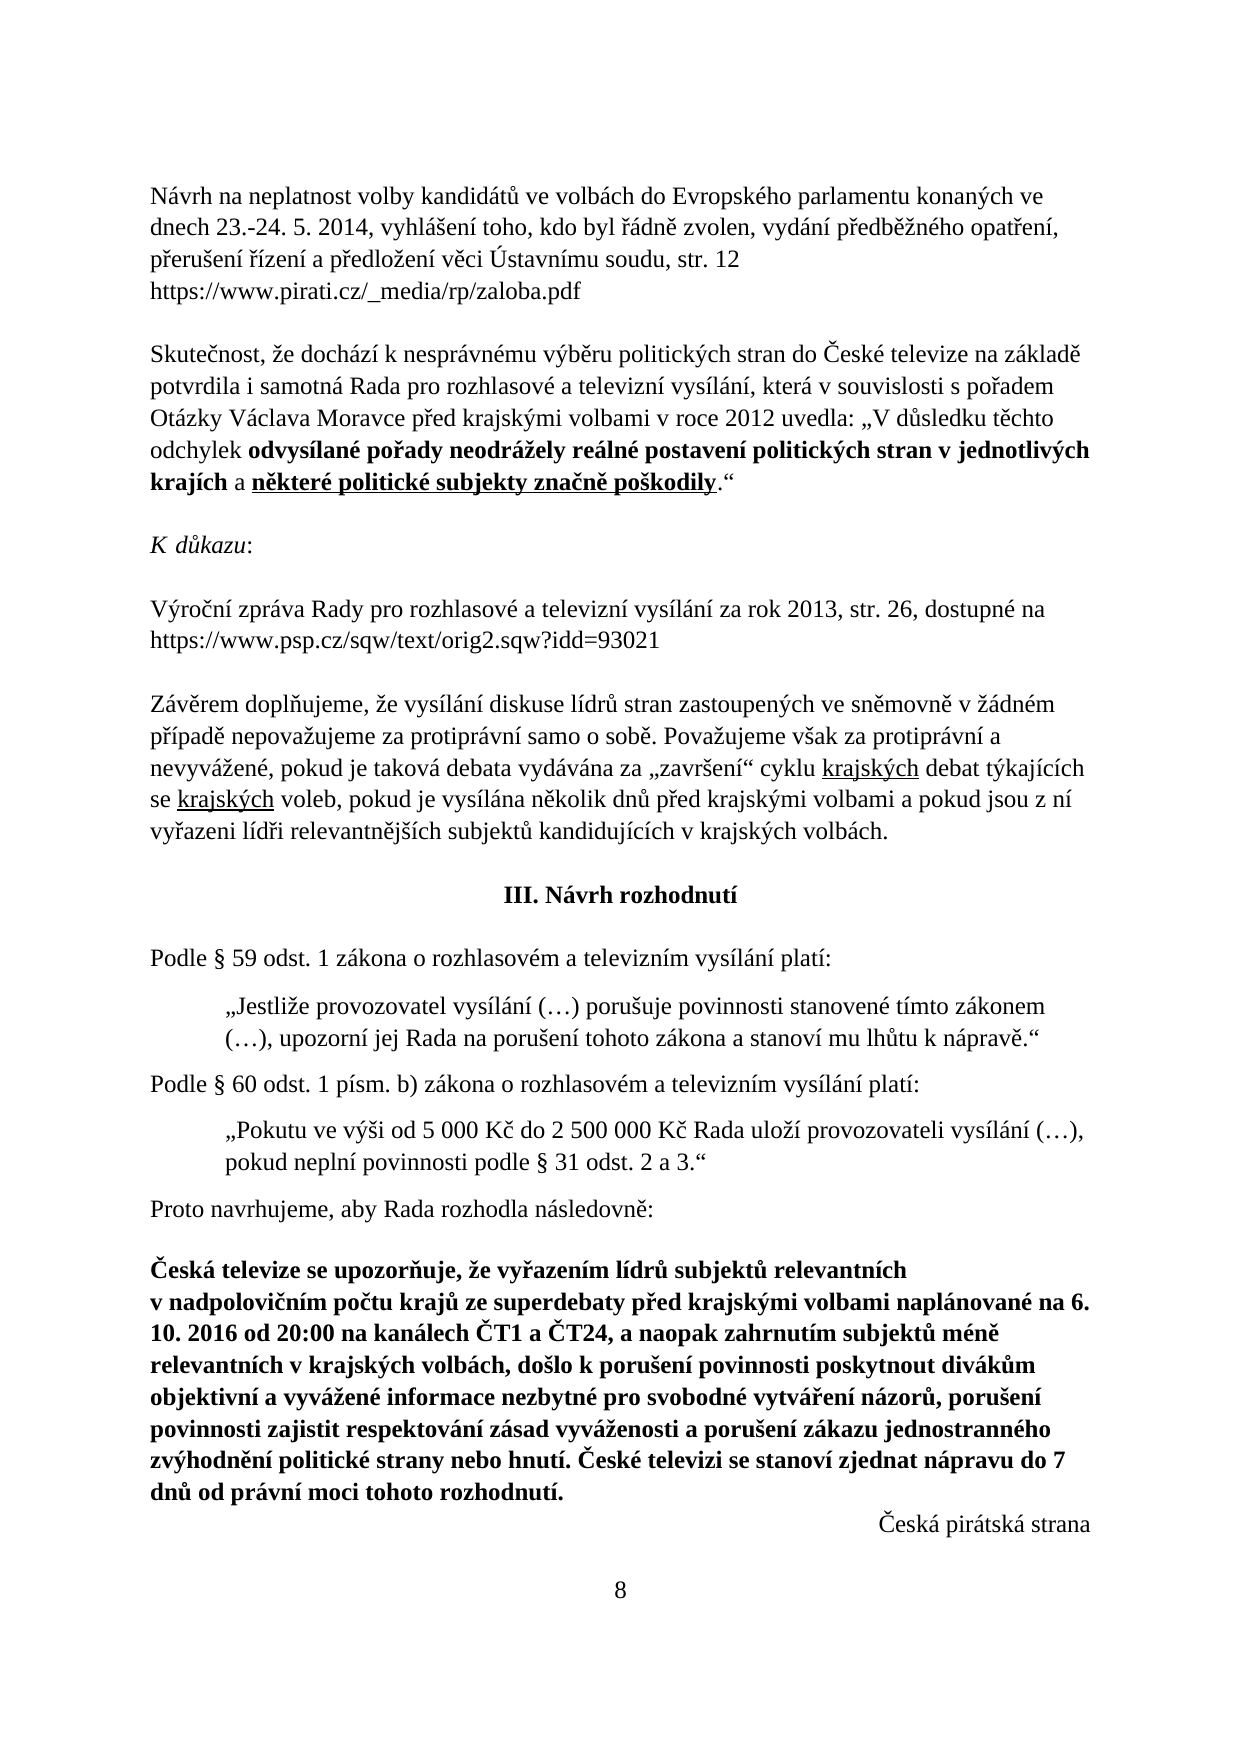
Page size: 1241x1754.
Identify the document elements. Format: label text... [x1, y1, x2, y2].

text Návrh na neplatnost volby kandidátů ve volbách do Evropského parlamentu konaných ve dnech 23.-24. 5. 2014, vyhlášení toho, kdo byl řádně zvolen, vydání předběžného opatření, přerušení řízení a předložení věci Ústavnímu soudu, str. 12 https://www.pirati.cz/_media/rp/zaloba.pdf [150, 182, 1091, 305]
text Výroční zpráva Rady pro rozhlasové a televizní vysílání za rok 2013, str. 26, dostupné na https://www.psp.cz/sqw/text/orig2.sqw?idd=93021 [150, 595, 1091, 654]
text K důkazu: [150, 531, 1091, 559]
text „Pokutu ve výši od 5 000 Kč do 2 500 000 Kč Rada uloží provozovateli vysílání (…), pokud neplní povinnosti podle § 31 odst. 2 a 3.“ [225, 1117, 1091, 1176]
text Skutečnost, že dochází k nesprávnému výběru politických stran do České televize na základě potvrdila i samotná Rada pro rozhlasové a televizní vysílání, která v souvislosti s pořadem Otázky Václava Moravce před krajskými volbami v roce 2012 uvedla: „V důsledku těchto odchylek odvysílané pořady neodrážely reálné postavení politických stran v jednotlivých krajích a některé politické subjekty značně poškodily.“ [150, 341, 1091, 495]
text „Jestliže provozovatel vysílání (…) porušuje povinnosti stanovené tímto zákonem (…), upozorní jej Rada na porušení tohoto zákona a stanoví mu lhůtu k nápravě.“ [225, 992, 1091, 1052]
text Česká televize se upozorňuje, že vyřazením lídrů subjektů relevantních v nadpolovičním počtu krajů ze superdebaty před krajskými volbami naplánované na 6. 10. 2016 od 20:00 na kanálech ČT1 a ČT24, a naopak zahrnutím subjektů méně relevantních v krajských volbách, došlo k porušení povinnosti poskytnout divákům objektivní a vyvážené informace nezbytné pro svobodné vytváření názorů, porušení povinnosti zajistit respektování zásad vyváženosti a porušení zákazu jednostranného zvýhodnění politické strany nebo hnutí. České televizi se stanoví zjednat nápravu do 7 dnů od právní moci tohoto rozhodnutí. [150, 1256, 1091, 1506]
text III. Návrh rozhodnutí [150, 881, 1091, 908]
text Proto navrhujeme, aby Rada rozhodla následovně: [150, 1195, 1091, 1222]
text Česká pirátská strana [150, 1510, 1091, 1538]
text Podle § 59 odst. 1 zákona o rozhlasovém a televizním vysílání platí: [150, 944, 1091, 972]
text Podle § 60 odst. 1 písm. b) zákona o rozhlasovém a televizním vysílání platí: [150, 1070, 1091, 1098]
text Závěrem doplňujeme, že vysílání diskuse lídrů stran zastoupených ve sněmovně v žádném případě nepovažujeme za protiprávní samo o sobě. Považujeme však za protiprávní a nevyvážené, pokud je taková debata vydávána za „završení“ cyklu krajských debat týkajících se krajských voleb, pokud je vysílána několik dnů před krajskými volbami a pokud jsou z ní vyřazeni lídři relevantnějších subjektů kandidujících v krajských volbách. [150, 690, 1091, 845]
